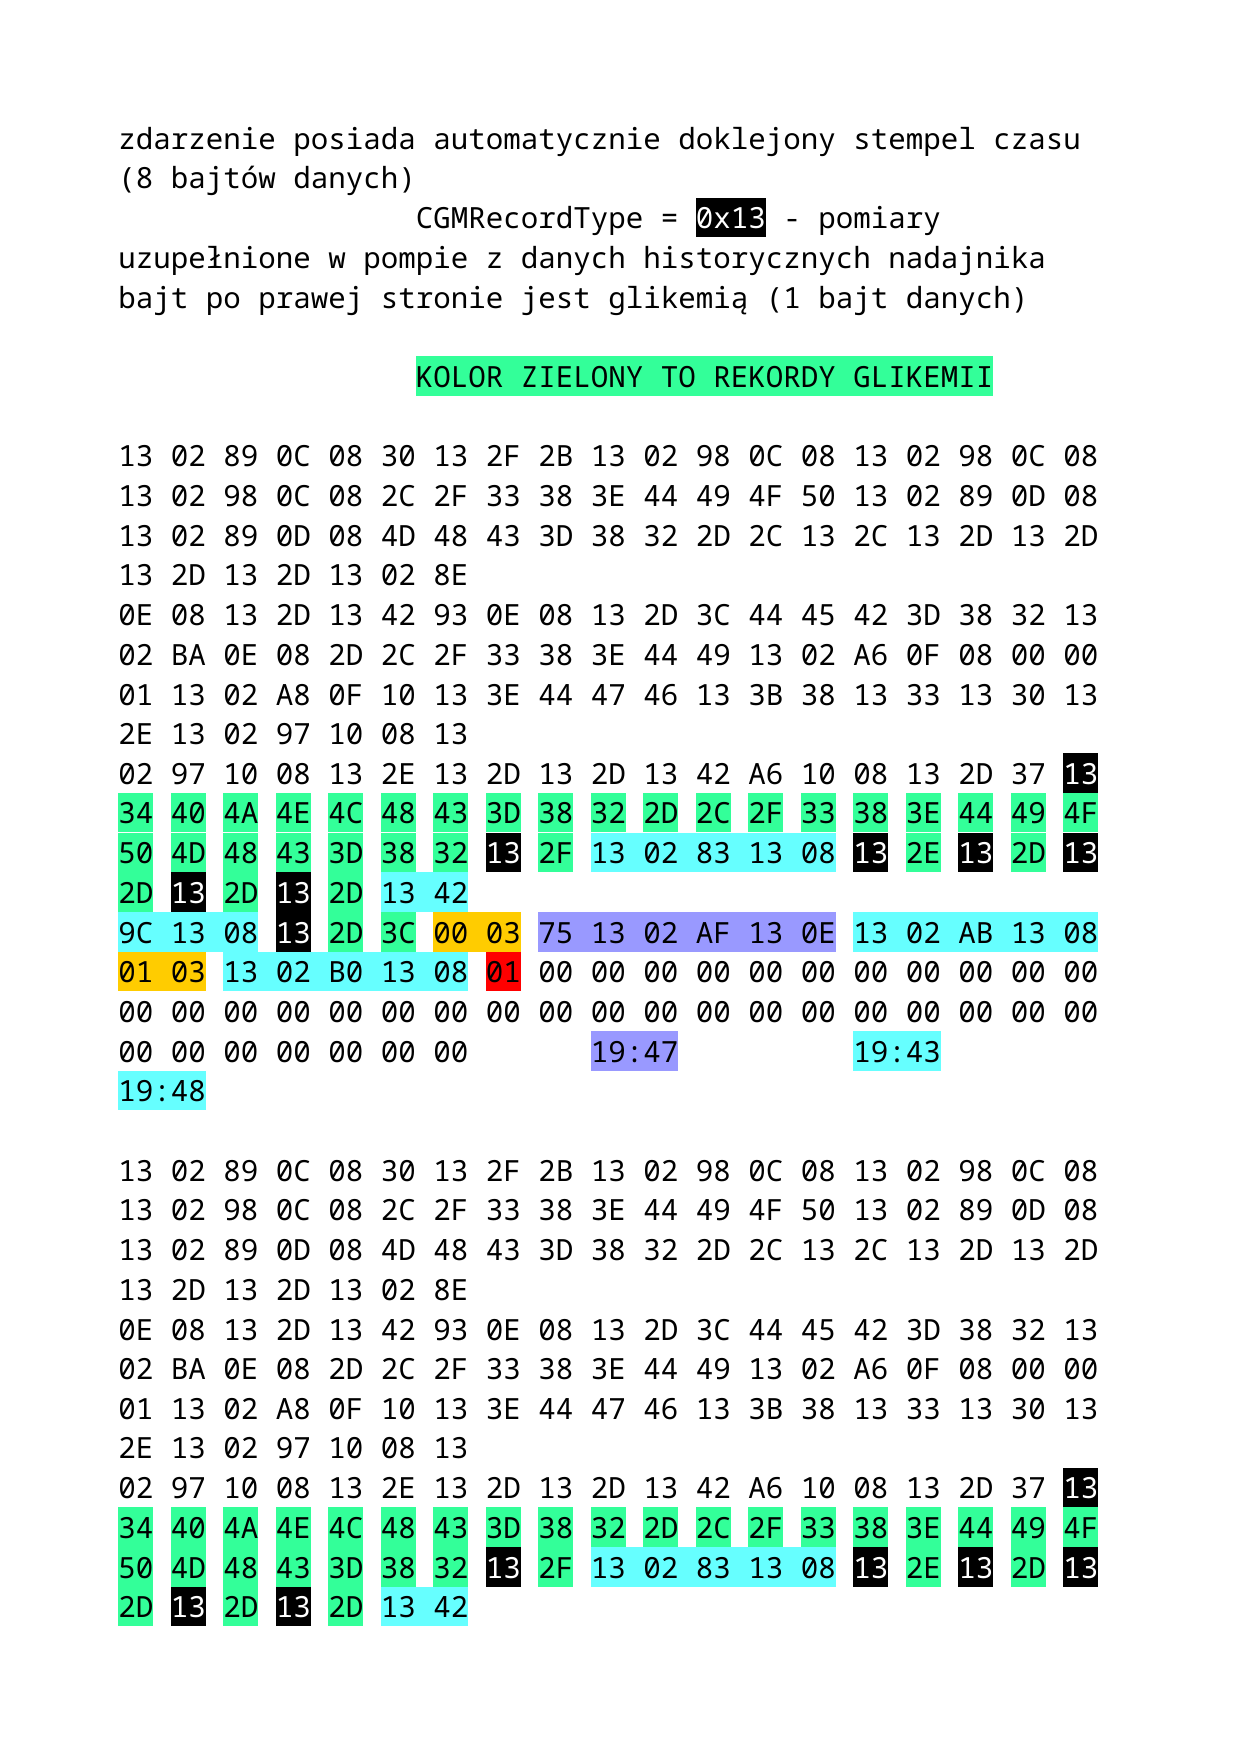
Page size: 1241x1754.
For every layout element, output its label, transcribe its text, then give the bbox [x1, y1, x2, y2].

text CGMRecordType = 0x13 - pomiary uzupełnione w pompie z danych historycznych nadajnika bajt po prawej stronie jest glikemią (1 bajt danych) [118, 197, 1122, 317]
text 02 97 10 08 13 2E 13 2D 13 2D 13 42 A6 10 08 13 2D 37 13 34 40 4A 4E 4C 48 43 3D 38 32 2D 2C 2F 33 38 3E 44 49 4F 50 4D 48 43 3D 38 32 13 2F 13 02 83 13 08 13 2E 13 2D 13 2D 13 2D 13 2D 13 42 [118, 753, 1122, 912]
text 0E 08 13 2D 13 42 93 0E 08 13 2D 3C 44 45 42 3D 38 32 13 02 BA 0E 08 2D 2C 2F 33 38 3E 44 49 13 02 A6 0F 08 00 00 01 13 02 A8 0F 10 13 3E 44 47 46 13 3B 38 13 33 13 30 13 2E 13 02 97 10 08 13 [118, 1309, 1122, 1467]
text 0E 08 13 2D 13 42 93 0E 08 13 2D 3C 44 45 42 3D 38 32 13 02 BA 0E 08 2D 2C 2F 33 38 3E 44 49 13 02 A6 0F 08 00 00 01 13 02 A8 0F 10 13 3E 44 47 46 13 3B 38 13 33 13 30 13 2E 13 02 97 10 08 13 [118, 594, 1122, 753]
text 13 02 89 0C 08 30 13 2F 2B 13 02 98 0C 08 13 02 98 0C 08 13 02 98 0C 08 2C 2F 33 38 3E 44 49 4F 50 13 02 89 0D 08 13 02 89 0D 08 4D 48 43 3D 38 32 2D 2C 13 2C 13 2D 13 2D 13 2D 13 2D 13 02 8E [118, 436, 1122, 594]
text 02 97 10 08 13 2E 13 2D 13 2D 13 42 A6 10 08 13 2D 37 13 34 40 4A 4E 4C 48 43 3D 38 32 2D 2C 2F 33 38 3E 44 49 4F 50 4D 48 43 3D 38 32 13 2F 13 02 83 13 08 13 2E 13 2D 13 2D 13 2D 13 2D 13 42 [118, 1467, 1122, 1626]
text 9C 13 08 13 2D 3C 00 03 75 13 02 AF 13 0E 13 02 AB 13 08 01 03 13 02 B0 13 08 01 00 00 00 00 00 00 00 00 00 00 00 00 00 00 00 00 00 00 00 00 00 00 00 00 00 00 00 00 00 00 00 00 00 00 00 00 00 19:47 19:43 19:48 [118, 912, 1122, 1110]
text KOLOR ZIELONY TO REKORDY GLIKEMII [118, 356, 1122, 396]
text zdarzenie posiada automatycznie doklejony stempel czasu (8 bajtów danych) [118, 118, 1122, 197]
text 13 02 89 0C 08 30 13 2F 2B 13 02 98 0C 08 13 02 98 0C 08 13 02 98 0C 08 2C 2F 33 38 3E 44 49 4F 50 13 02 89 0D 08 13 02 89 0D 08 4D 48 43 3D 38 32 2D 2C 13 2C 13 2D 13 2D 13 2D 13 2D 13 02 8E [118, 1150, 1122, 1309]
